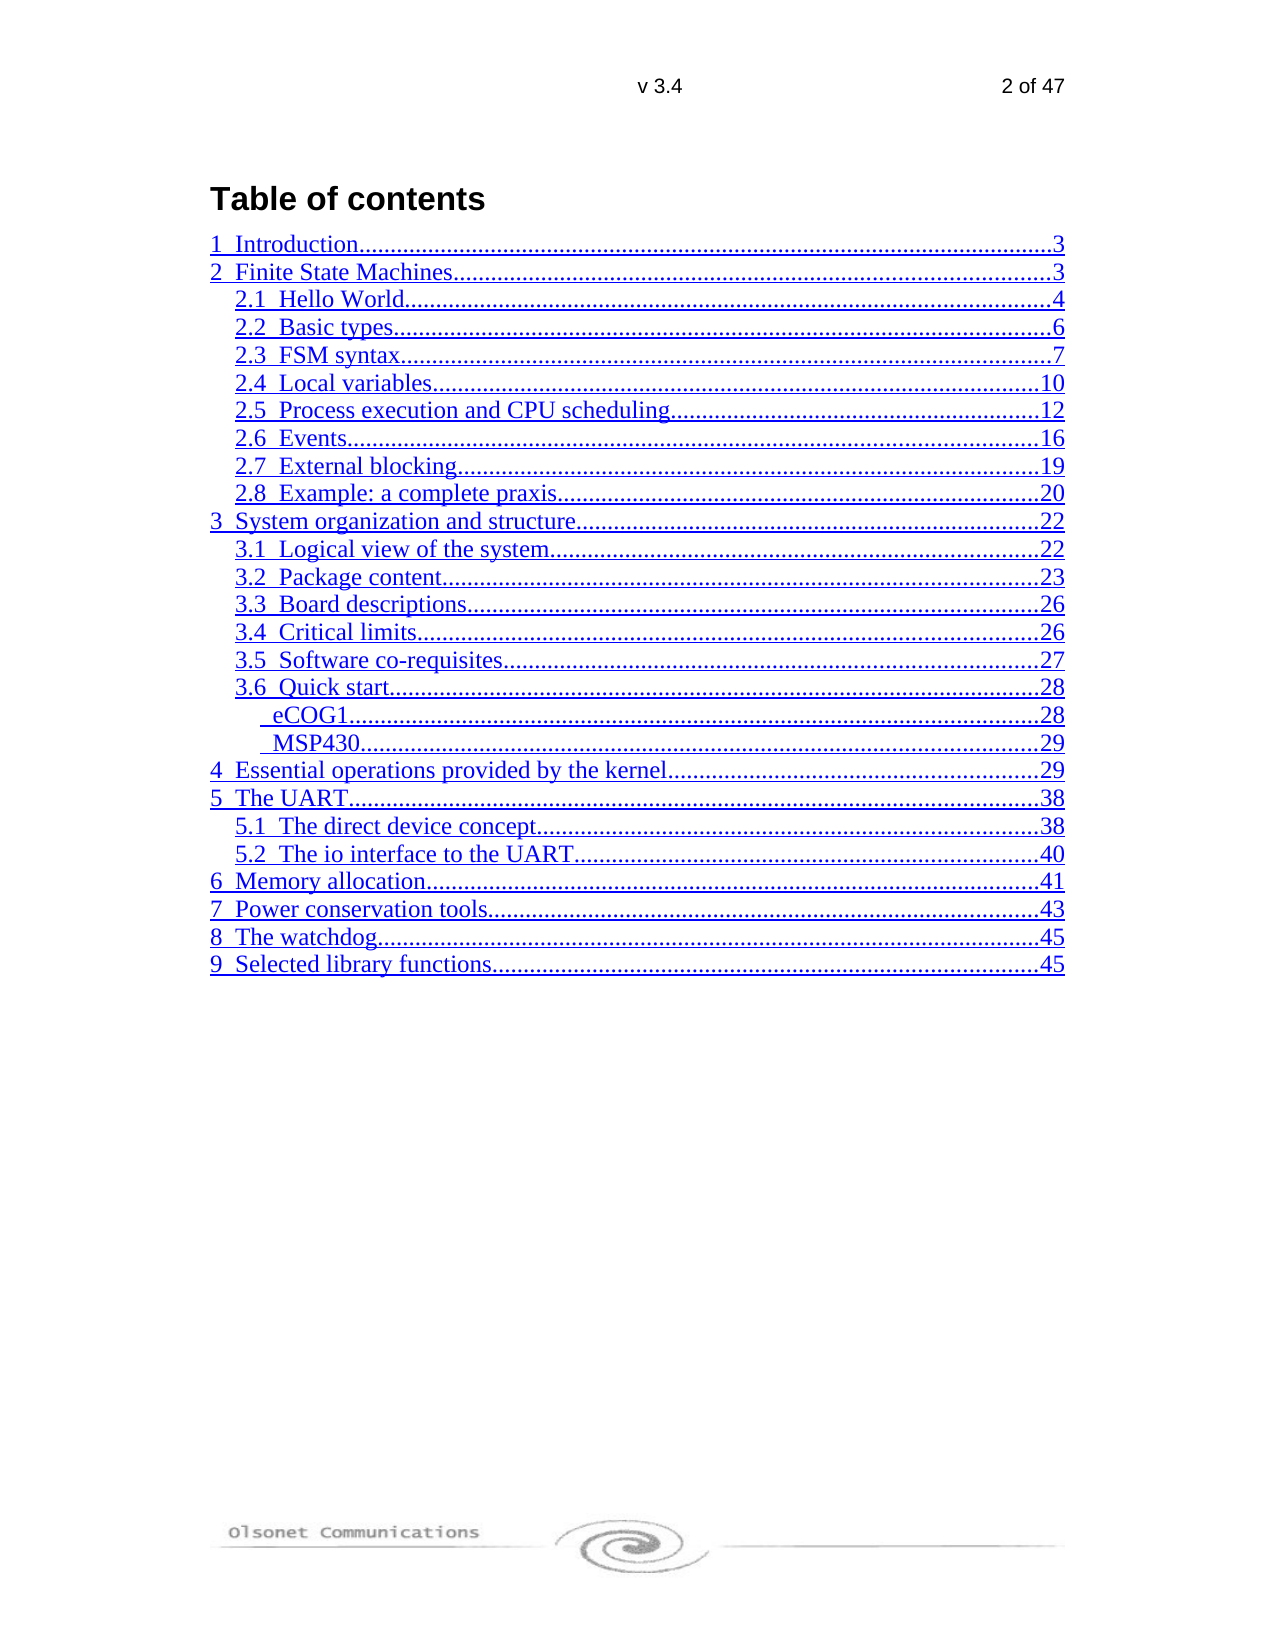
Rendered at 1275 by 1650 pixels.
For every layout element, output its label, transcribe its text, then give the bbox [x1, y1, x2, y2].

text 2 Finite State Machines 3 [210, 258, 1065, 282]
text 2.8 Example: a complete praxis 20 [235, 479, 1065, 503]
text 5.2 The io interface to the UART 40 [235, 840, 1065, 864]
text 2.2 Basic types 6 [235, 313, 1065, 337]
text 2.3 FSM syntax 7 [235, 341, 1065, 365]
text 9 Selected library functions 45 [210, 951, 1065, 974]
subtitle Table of contents [210, 180, 1065, 218]
text 2.1 Hello World 4 [235, 286, 1065, 309]
text 6 Memory allocation 41 [210, 867, 1065, 891]
text 2.6 Events 16 [235, 424, 1065, 448]
text 7 Power conservation tools 43 [210, 895, 1065, 919]
text 2.5 Process execution and CPU scheduling 12 [235, 396, 1065, 420]
picture [210, 1504, 1065, 1596]
text 8 The watchdog 45 [210, 923, 1065, 947]
text 5 The UART 38 [210, 784, 1065, 808]
text 3.3 Board descriptions 26 [235, 590, 1065, 614]
text eCOG1 28 [260, 701, 1065, 725]
text 3.2 Package content 23 [235, 563, 1065, 587]
text 3.6 Quick start 28 [235, 673, 1065, 697]
text 1 Introduction 3 [210, 230, 1065, 254]
text 3.5 Software co-requisites 27 [235, 646, 1065, 670]
text 2.4 Local variables 10 [235, 369, 1065, 393]
text 3.1 Logical view of the system 22 [235, 535, 1065, 559]
text 5.1 The direct device concept 38 [235, 812, 1065, 836]
text MSP430 29 [260, 729, 1065, 753]
text 4 Essential operations provided by the kernel 29 [210, 757, 1065, 781]
text 2.7 External blocking 19 [235, 452, 1065, 476]
text 3.4 Critical limits 26 [235, 618, 1065, 642]
text 3 System organization and structure 22 [210, 507, 1065, 531]
